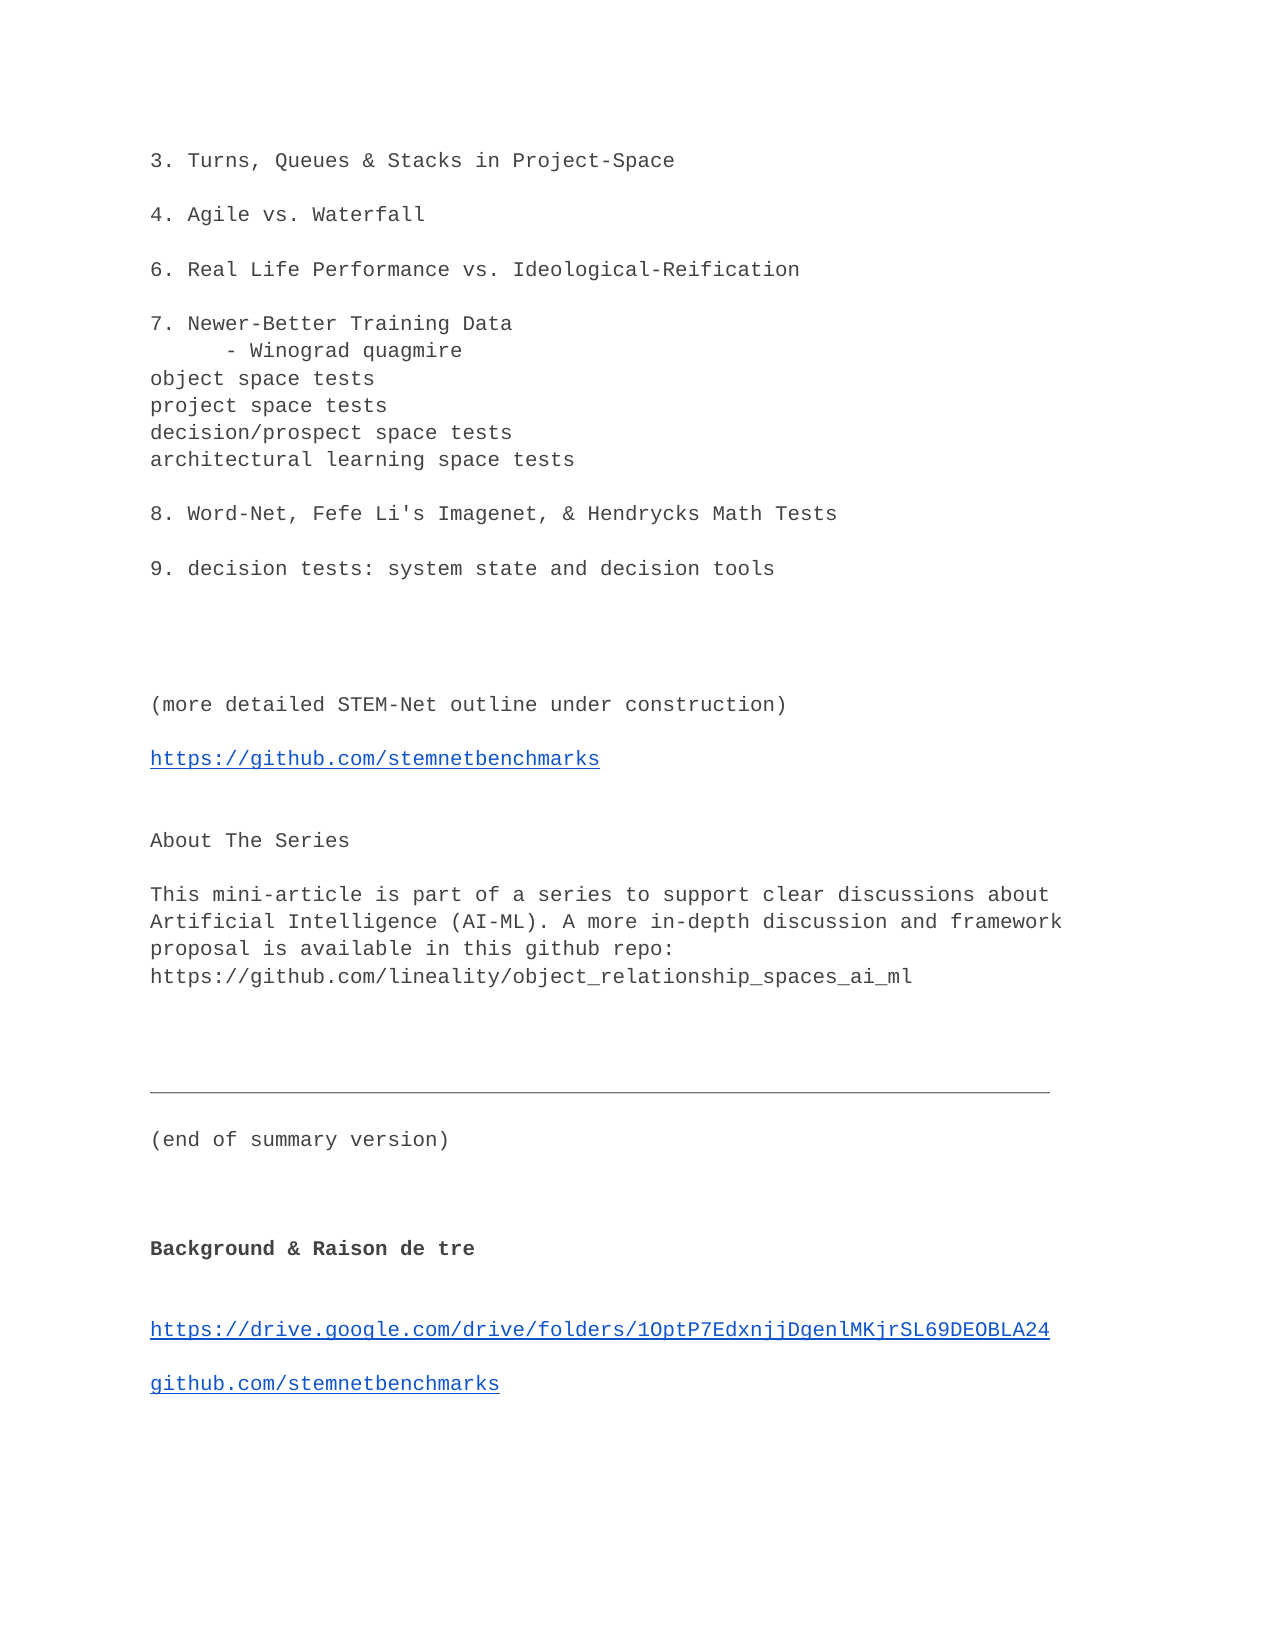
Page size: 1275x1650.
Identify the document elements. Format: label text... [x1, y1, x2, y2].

text ________________________________________________________________________ [150, 1074, 1125, 1098]
text About The Series [150, 830, 1125, 853]
text (end of summary version) [150, 1129, 1125, 1152]
text github.com/stemnetbenchmarks [150, 1373, 1125, 1397]
text - Winograd quagmire [150, 340, 1125, 364]
text 9. decision tests: system state and decision tools [150, 558, 1125, 581]
text https://drive.google.com/drive/folders/1OptP7EdxnjjDgenlMKjrSL69DEOBLA24 [150, 1319, 1125, 1343]
text architectural learning space tests [150, 449, 1125, 473]
text 4. Agile vs. Waterfall [150, 204, 1125, 228]
text This mini-article is part of a series to support clear discussions about Artificial Intelligence (AI-ML). A more in-depth discussion and framework proposal is available in this github repo: [150, 884, 1125, 962]
text (more detailed STEM-Net outline under construction) [150, 694, 1125, 717]
text 8. Word-Net, Fefe Li's Imagenet, & Hendrycks Math Tests [150, 503, 1125, 527]
text https://github.com/stemnetbenchmarks [150, 748, 1125, 772]
text 7. Newer-Better Training Data [150, 313, 1125, 337]
text object space tests [150, 367, 1125, 391]
text project space tests [150, 395, 1125, 418]
text https://github.com/lineality/object_relationship_spaces_ai_ml [150, 966, 1125, 989]
text 6. Real Life Performance vs. Ideological-Reification [150, 259, 1125, 282]
text 3. Turns, Queues & Stacks in Project-Space [150, 150, 1125, 174]
text decision/prospect space tests [150, 422, 1125, 446]
text Background & Raison de tre [150, 1237, 1125, 1261]
